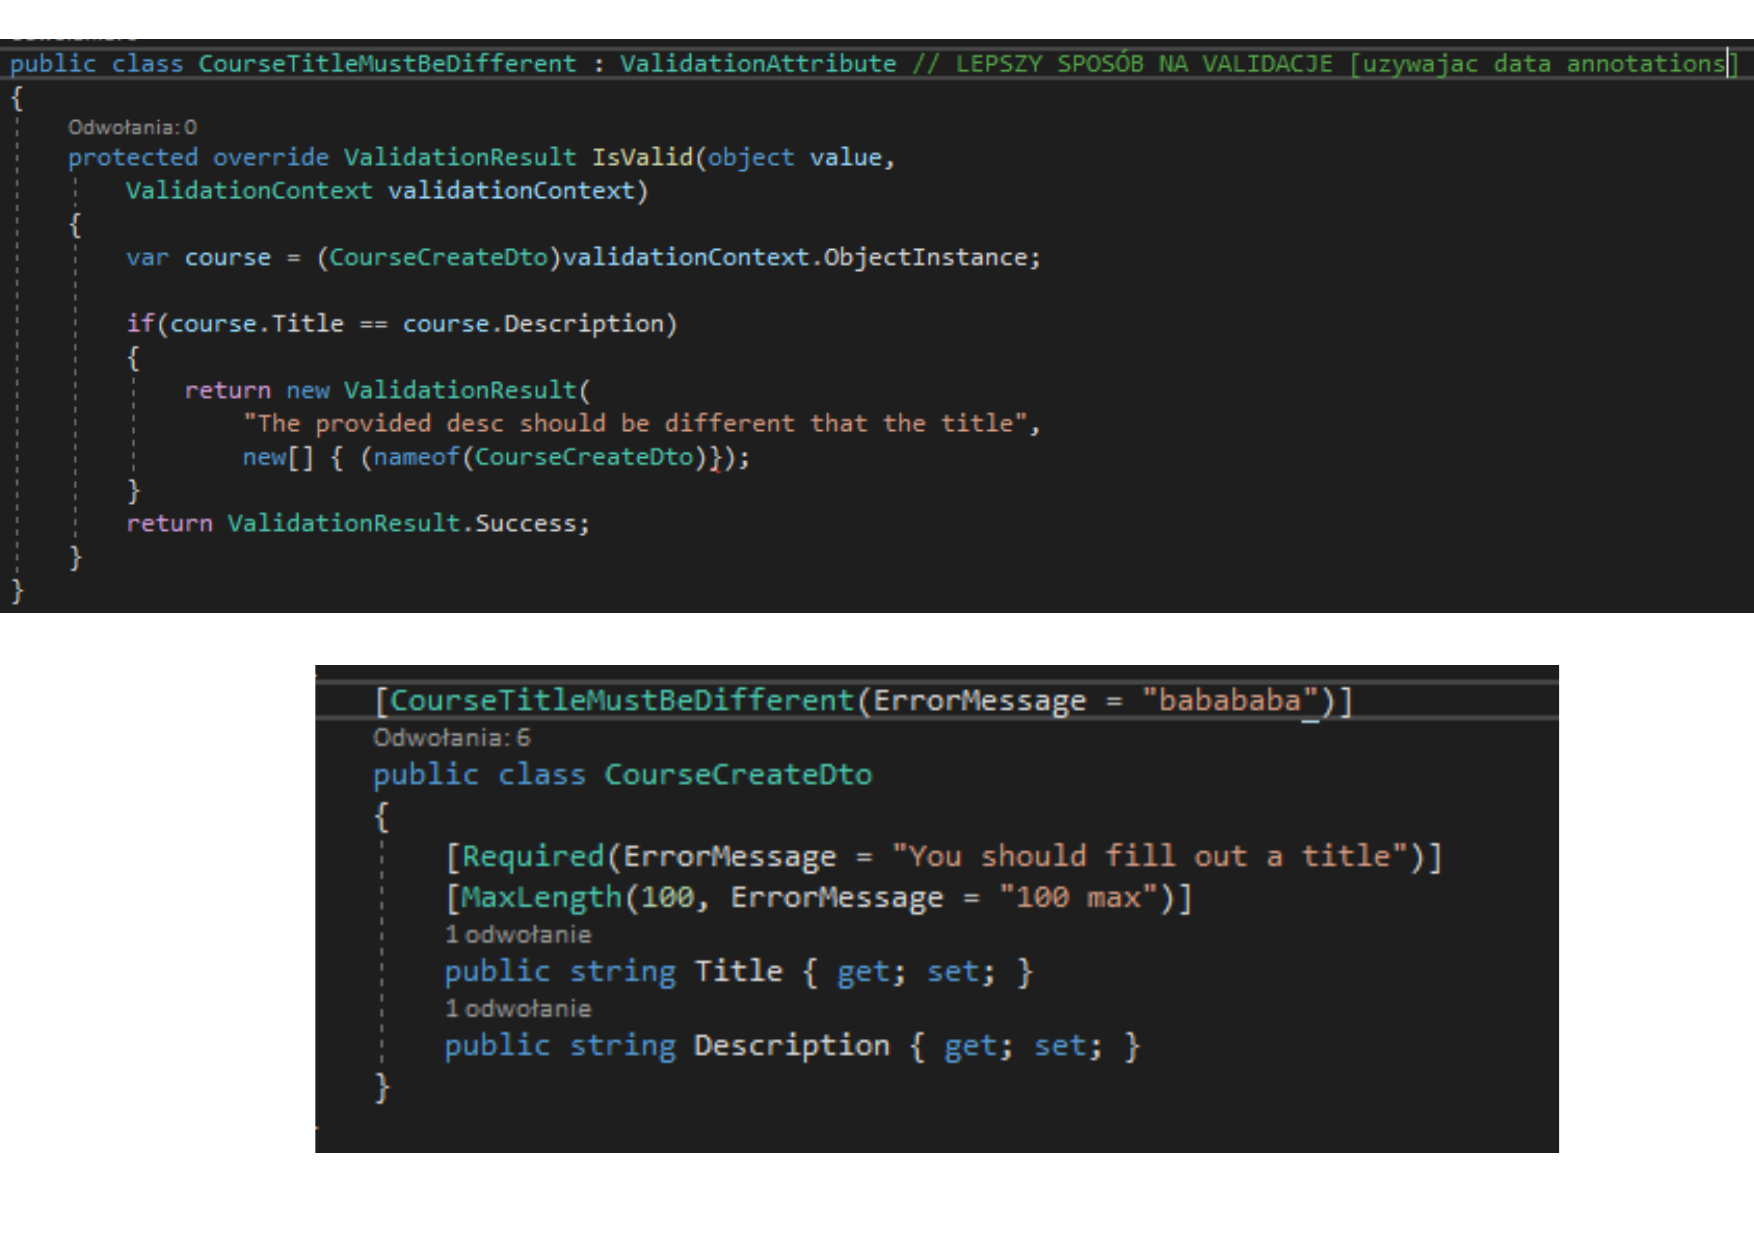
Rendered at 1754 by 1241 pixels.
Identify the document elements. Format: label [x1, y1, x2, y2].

picture [315, 665, 1560, 1153]
picture [0, 39, 1754, 613]
